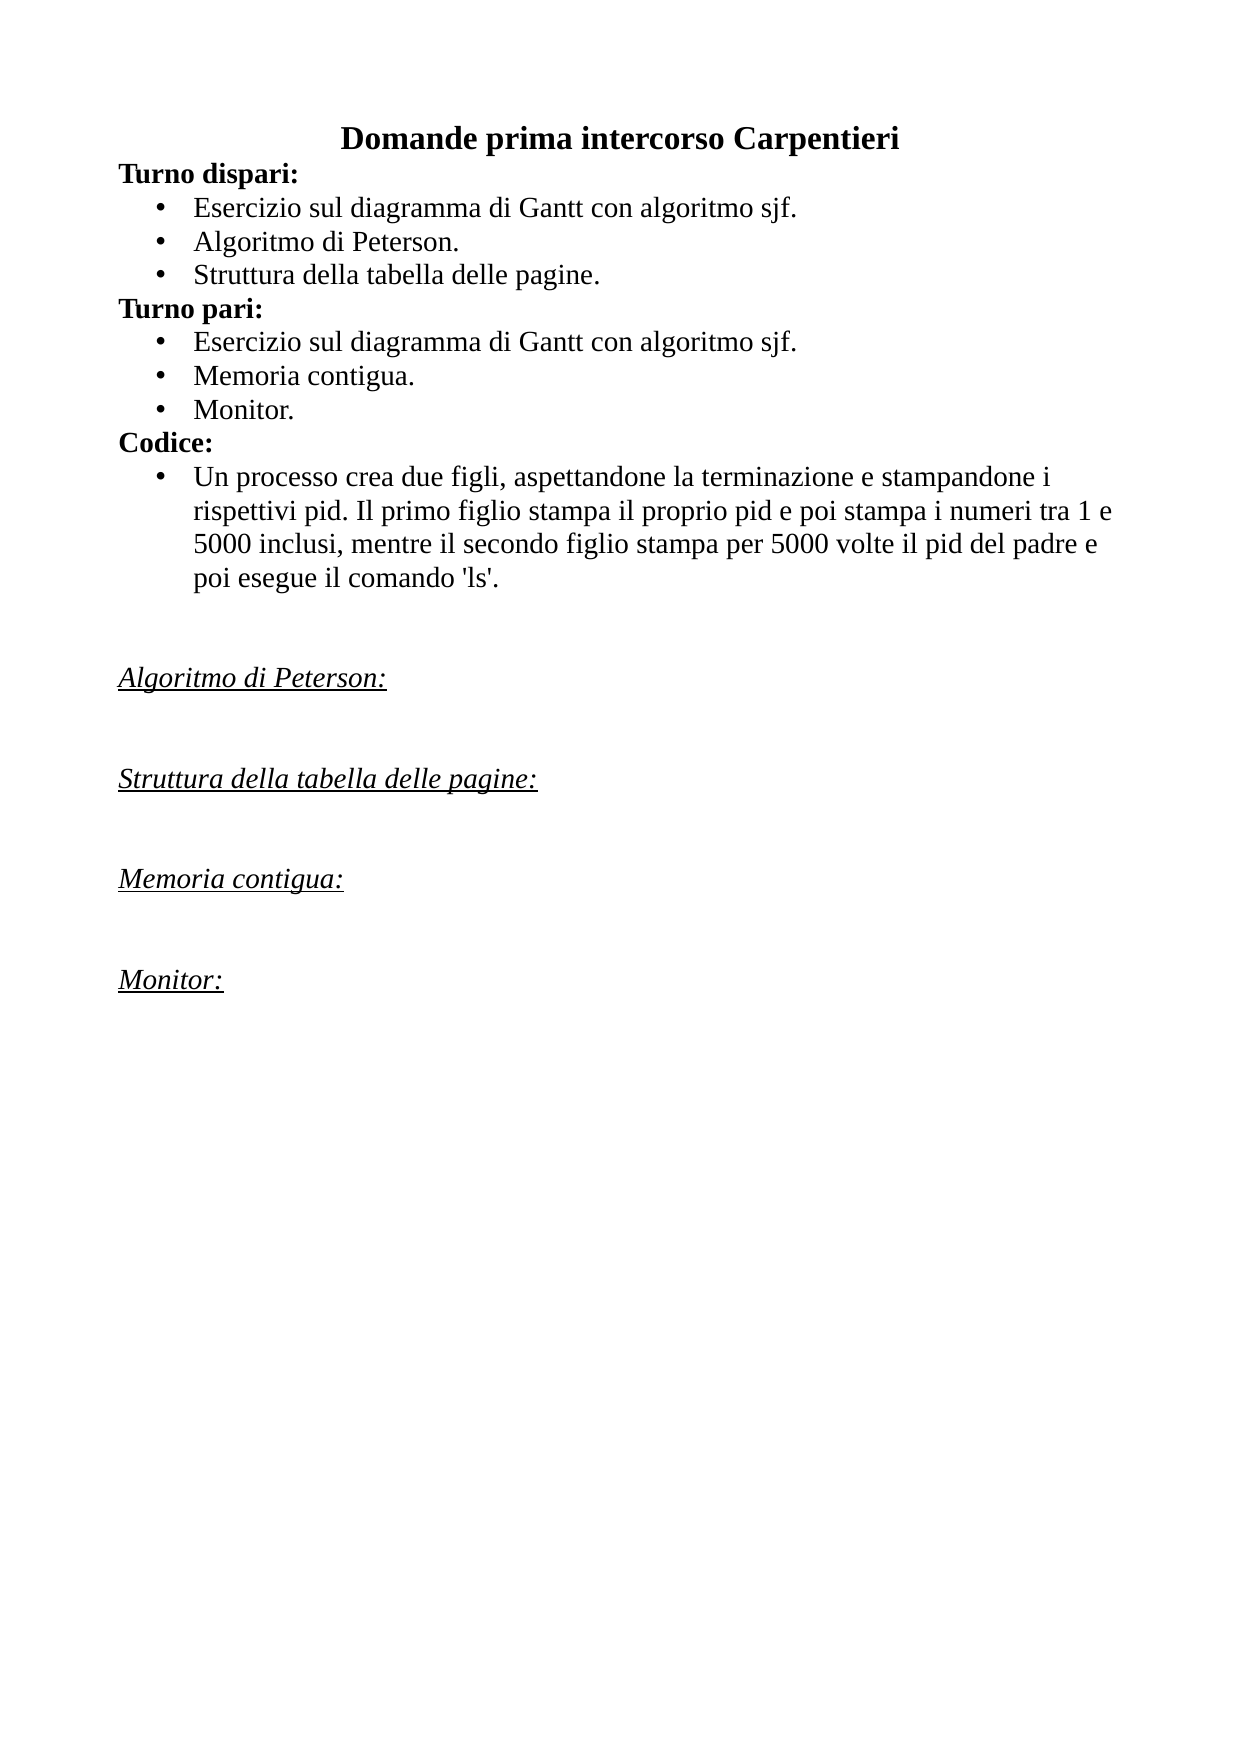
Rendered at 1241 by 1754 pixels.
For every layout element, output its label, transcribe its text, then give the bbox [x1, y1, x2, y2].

text Memoria contigua: [118, 862, 1122, 895]
text Algoritmo di Peterson: [118, 660, 1122, 694]
text Monitor: [118, 962, 1122, 996]
text Codice: [118, 425, 1122, 459]
text Struttura della tabella delle pagine: [118, 761, 1122, 794]
list Esercizio sul diagramma di Gantt con algoritmo sjf. [156, 324, 1122, 358]
list Struttura della tabella delle pagine. [156, 257, 1122, 291]
list Un processo crea due figli, aspettandone la terminazione e stampandone i rispettivi pid. Il primo figlio stampa il proprio pid e poi stampa i numeri tra 1 e 5000 inclusi, mentre il secondo figlio stampa per 5000 volte il pid del padre e poi esegue il comando 'ls'. [156, 459, 1122, 593]
list Algoritmo di Peterson. [156, 224, 1122, 257]
text Turno pari: [118, 291, 1122, 324]
list Esercizio sul diagramma di Gantt con algoritmo sjf. [156, 190, 1122, 224]
list Monitor. [156, 392, 1122, 425]
text Domande prima intercorso Carpentieri [118, 118, 1122, 156]
text Turno dispari: [118, 156, 1122, 190]
list Memoria contigua. [156, 358, 1122, 392]
